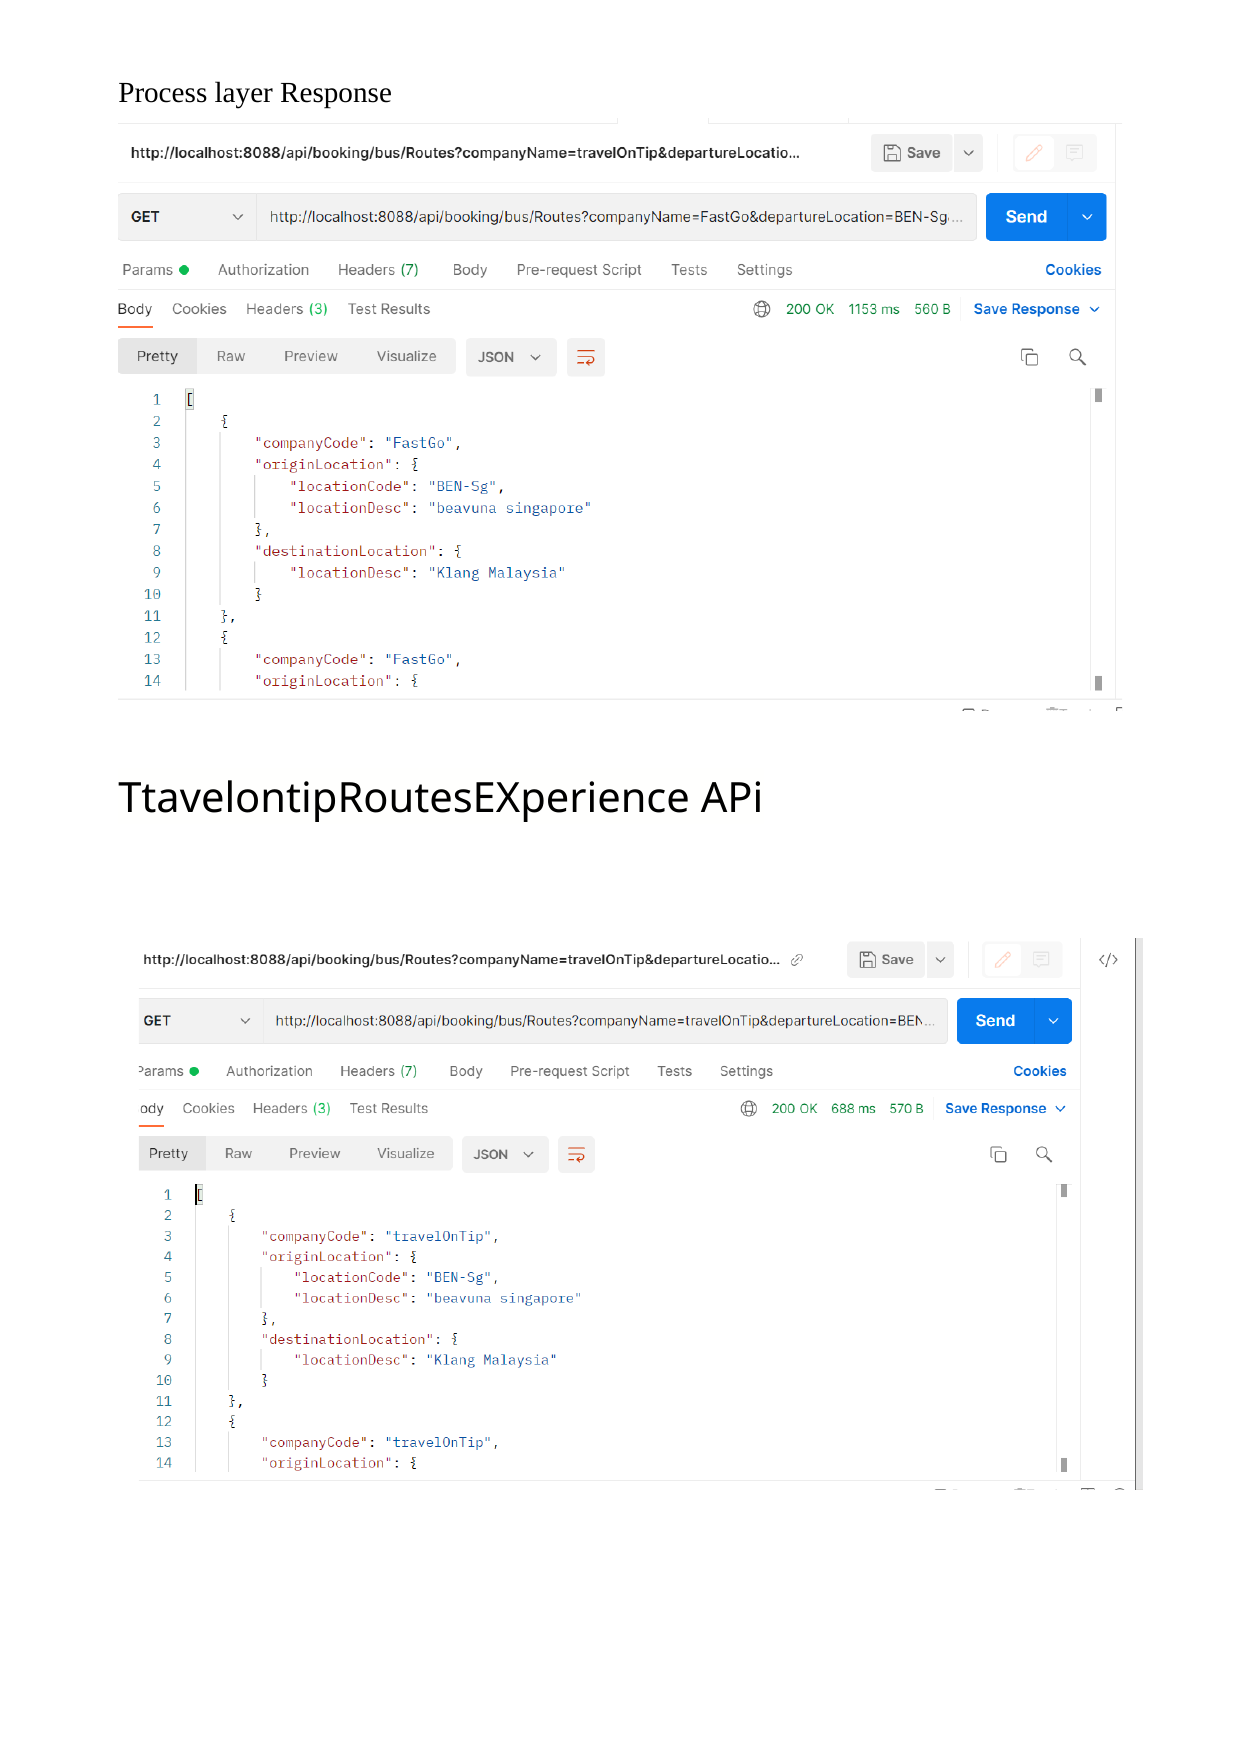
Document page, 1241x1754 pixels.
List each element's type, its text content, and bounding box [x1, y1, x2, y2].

text TtavelontipRoutesEXperience APi [118, 768, 1122, 824]
